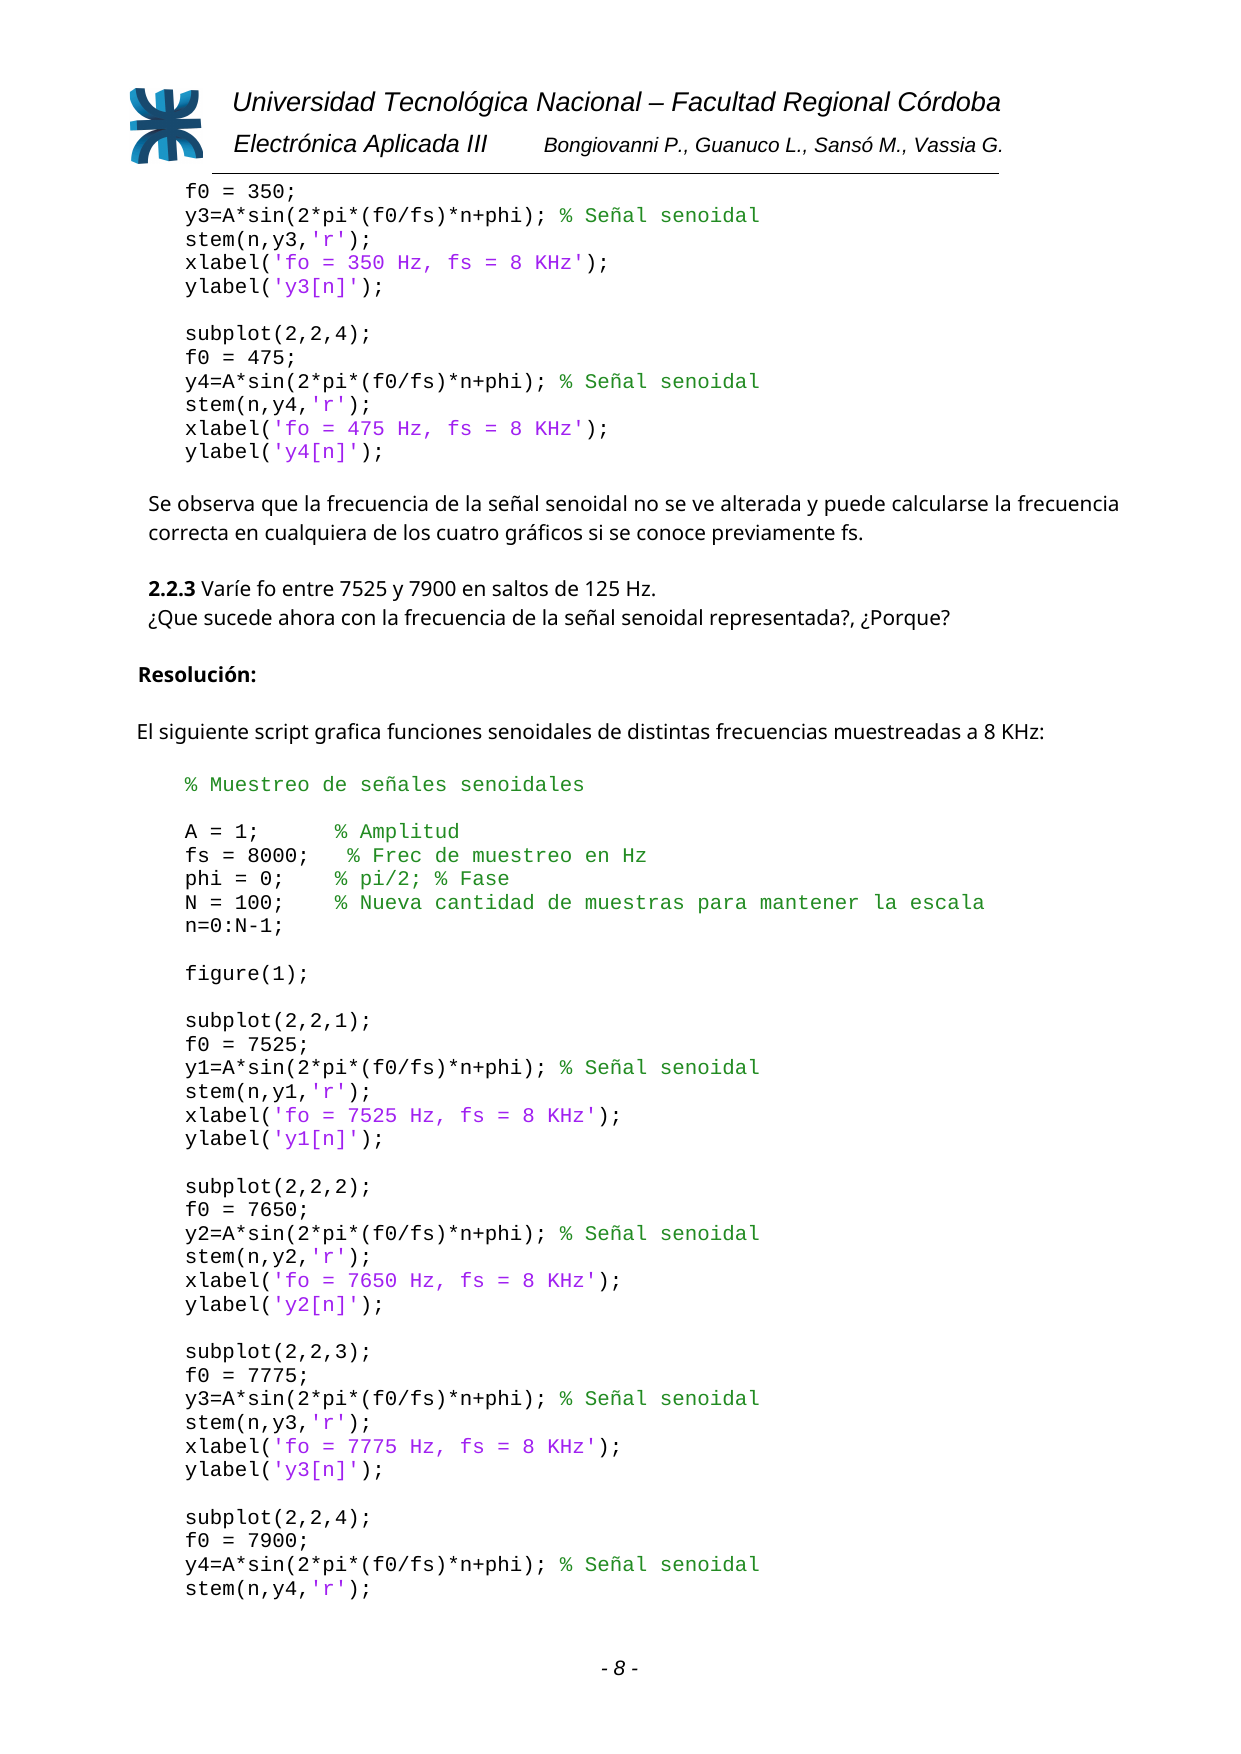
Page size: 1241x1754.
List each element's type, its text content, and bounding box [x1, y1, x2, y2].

text ylabel('y1[n]'); [184, 1128, 1122, 1152]
text n=0:N-1; [184, 916, 1122, 939]
text y4=A*sin(2*pi*(f0/fs)*n+phi); % Señal senoidal [184, 371, 1122, 394]
text stem(n,y2,'r'); [184, 1247, 1122, 1270]
text ylabel('y3[n]'); [184, 1459, 1122, 1483]
text xlabel('fo = 7650 Hz, fs = 8 KHz'); [184, 1270, 1122, 1294]
text stem(n,y3,'r'); [184, 1412, 1122, 1436]
text f0 = 350; [184, 181, 1122, 205]
text xlabel('fo = 7525 Hz, fs = 8 KHz'); [184, 1105, 1122, 1128]
text fs = 8000; % Frec de muestreo en Hz [184, 844, 1122, 868]
text subplot(2,2,1); [184, 1010, 1122, 1034]
text figure(1); [184, 963, 1122, 986]
text stem(n,y3,'r'); [184, 229, 1122, 252]
text y2=A*sin(2*pi*(f0/fs)*n+phi); % Señal senoidal [184, 1223, 1122, 1247]
text El siguiente script grafica funciones senoidales de distintas frecuencias muestreadas a 8 KHz: [136, 717, 1122, 745]
text phi = 0; % pi/2; % Fase [184, 868, 1122, 892]
text stem(n,y4,'r'); [184, 394, 1122, 418]
text ylabel('y2[n]'); [184, 1294, 1122, 1317]
text ¿Que sucede ahora con la frecuencia de la señal senoidal representada?, ¿Porque? [148, 603, 1122, 631]
text f0 = 7650; [184, 1199, 1122, 1223]
text f0 = 7525; [184, 1034, 1122, 1057]
text xlabel('fo = 350 Hz, fs = 8 KHz'); [184, 252, 1122, 276]
text y1=A*sin(2*pi*(f0/fs)*n+phi); % Señal senoidal [184, 1057, 1122, 1081]
text subplot(2,2,4); [184, 1507, 1122, 1530]
text y3=A*sin(2*pi*(f0/fs)*n+phi); % Señal senoidal [184, 1388, 1122, 1412]
text xlabel('fo = 475 Hz, fs = 8 KHz'); [184, 418, 1122, 442]
text A = 1; % Amplitud [184, 821, 1122, 844]
text y4=A*sin(2*pi*(f0/fs)*n+phi); % Señal senoidal [184, 1554, 1122, 1578]
text stem(n,y1,'r'); [184, 1081, 1122, 1105]
text f0 = 7900; [184, 1530, 1122, 1554]
text xlabel('fo = 7775 Hz, fs = 8 KHz'); [184, 1436, 1122, 1459]
text subplot(2,2,3); [184, 1341, 1122, 1365]
text Se observa que la frecuencia de la señal senoidal no se ve alterada y puede calcularse la frecuencia correcta en cualquiera de los cuatro gráficos si se conoce previamente fs. [148, 489, 1122, 546]
text subplot(2,2,2); [184, 1176, 1122, 1199]
text N = 100; % Nueva cantidad de muestras para mantener la escala [184, 892, 1122, 916]
picture [129, 88, 203, 164]
text Resolución: [138, 660, 1122, 688]
text ylabel('y3[n]'); [184, 276, 1122, 300]
text f0 = 7775; [184, 1365, 1122, 1388]
text ylabel('y4[n]'); [184, 442, 1122, 465]
text stem(n,y4,'r'); [184, 1578, 1122, 1601]
text y3=A*sin(2*pi*(f0/fs)*n+phi); % Señal senoidal [184, 205, 1122, 229]
text % Muestreo de señales senoidales [184, 774, 1122, 797]
text f0 = 475; [184, 347, 1122, 371]
text 2.2.3 Varíe fo entre 7525 y 7900 en saltos de 125 Hz. [148, 574, 1122, 603]
text subplot(2,2,4); [184, 323, 1122, 347]
